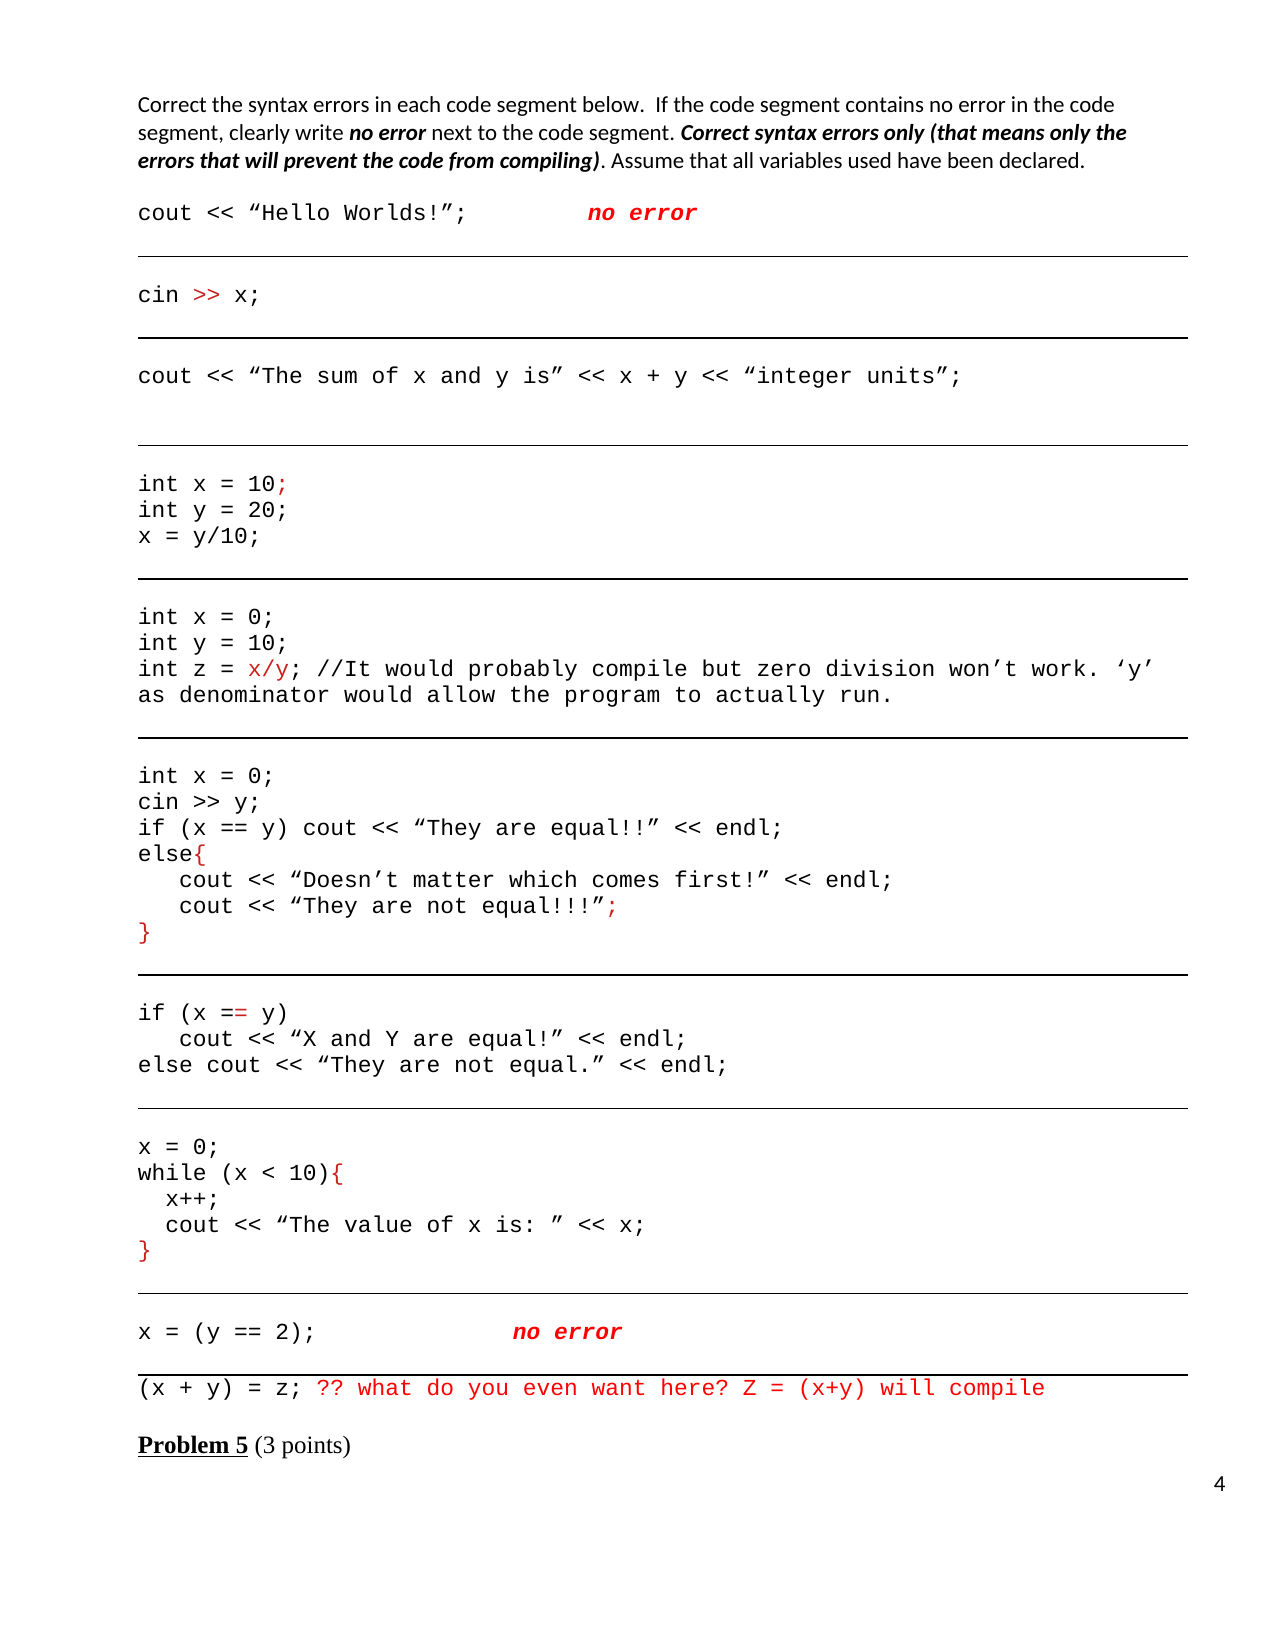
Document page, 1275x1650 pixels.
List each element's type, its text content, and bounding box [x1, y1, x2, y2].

text Problem 5 (3 points) [138, 1431, 1188, 1459]
text else cout << “They are not equal.” << endl; [138, 1054, 1188, 1079]
text cin >> y; [138, 791, 1188, 817]
text int y = 20; [138, 498, 1188, 524]
text x = (y == 2); no error [138, 1320, 1188, 1346]
text x = y/10; [138, 524, 1188, 550]
text Correct the syntax errors in each code segment below. If the code segment contains no error in the code segment, clearly write no error next to the code segment. Correct syntax errors only (that means only the errors that will prevent the code from compiling). Assume that all variables used have been declared. [138, 90, 1188, 174]
text if (x == y) [138, 1002, 1188, 1028]
text x = 0; [138, 1135, 1188, 1161]
text while (x < 10){ [138, 1161, 1188, 1187]
text int x = 10; [138, 472, 1188, 498]
text } [138, 1239, 1188, 1265]
text } [138, 920, 1188, 946]
text cout << “Doesn’t matter which comes first!” << endl; [138, 868, 1188, 894]
text else{ [138, 842, 1188, 868]
text cout << “The value of x is: ” << x; [138, 1213, 1188, 1239]
text x++; [138, 1187, 1188, 1213]
text int x = 0; [138, 765, 1188, 791]
text (x + y) = z; ?? what do you even want here? Z = (x+y) will compile [138, 1376, 1188, 1402]
text int z = x/y; //It would probably compile but zero division won’t work. ‘y’ as denominator would allow the program to actually run. [138, 657, 1188, 709]
text cout << “X and Y are equal!” << endl; [138, 1028, 1188, 1054]
text cout << “Hello Worlds!”; no error [138, 202, 1188, 228]
text int x = 0; [138, 605, 1188, 631]
text cin >> x; [138, 283, 1188, 309]
text int y = 10; [138, 631, 1188, 657]
text cout << “The sum of x and y is” << x + y << “integer units”; [138, 365, 1188, 391]
text if (x == y) cout << “They are equal!!” << endl; [138, 817, 1188, 842]
text cout << “They are not equal!!!”; [138, 894, 1188, 920]
